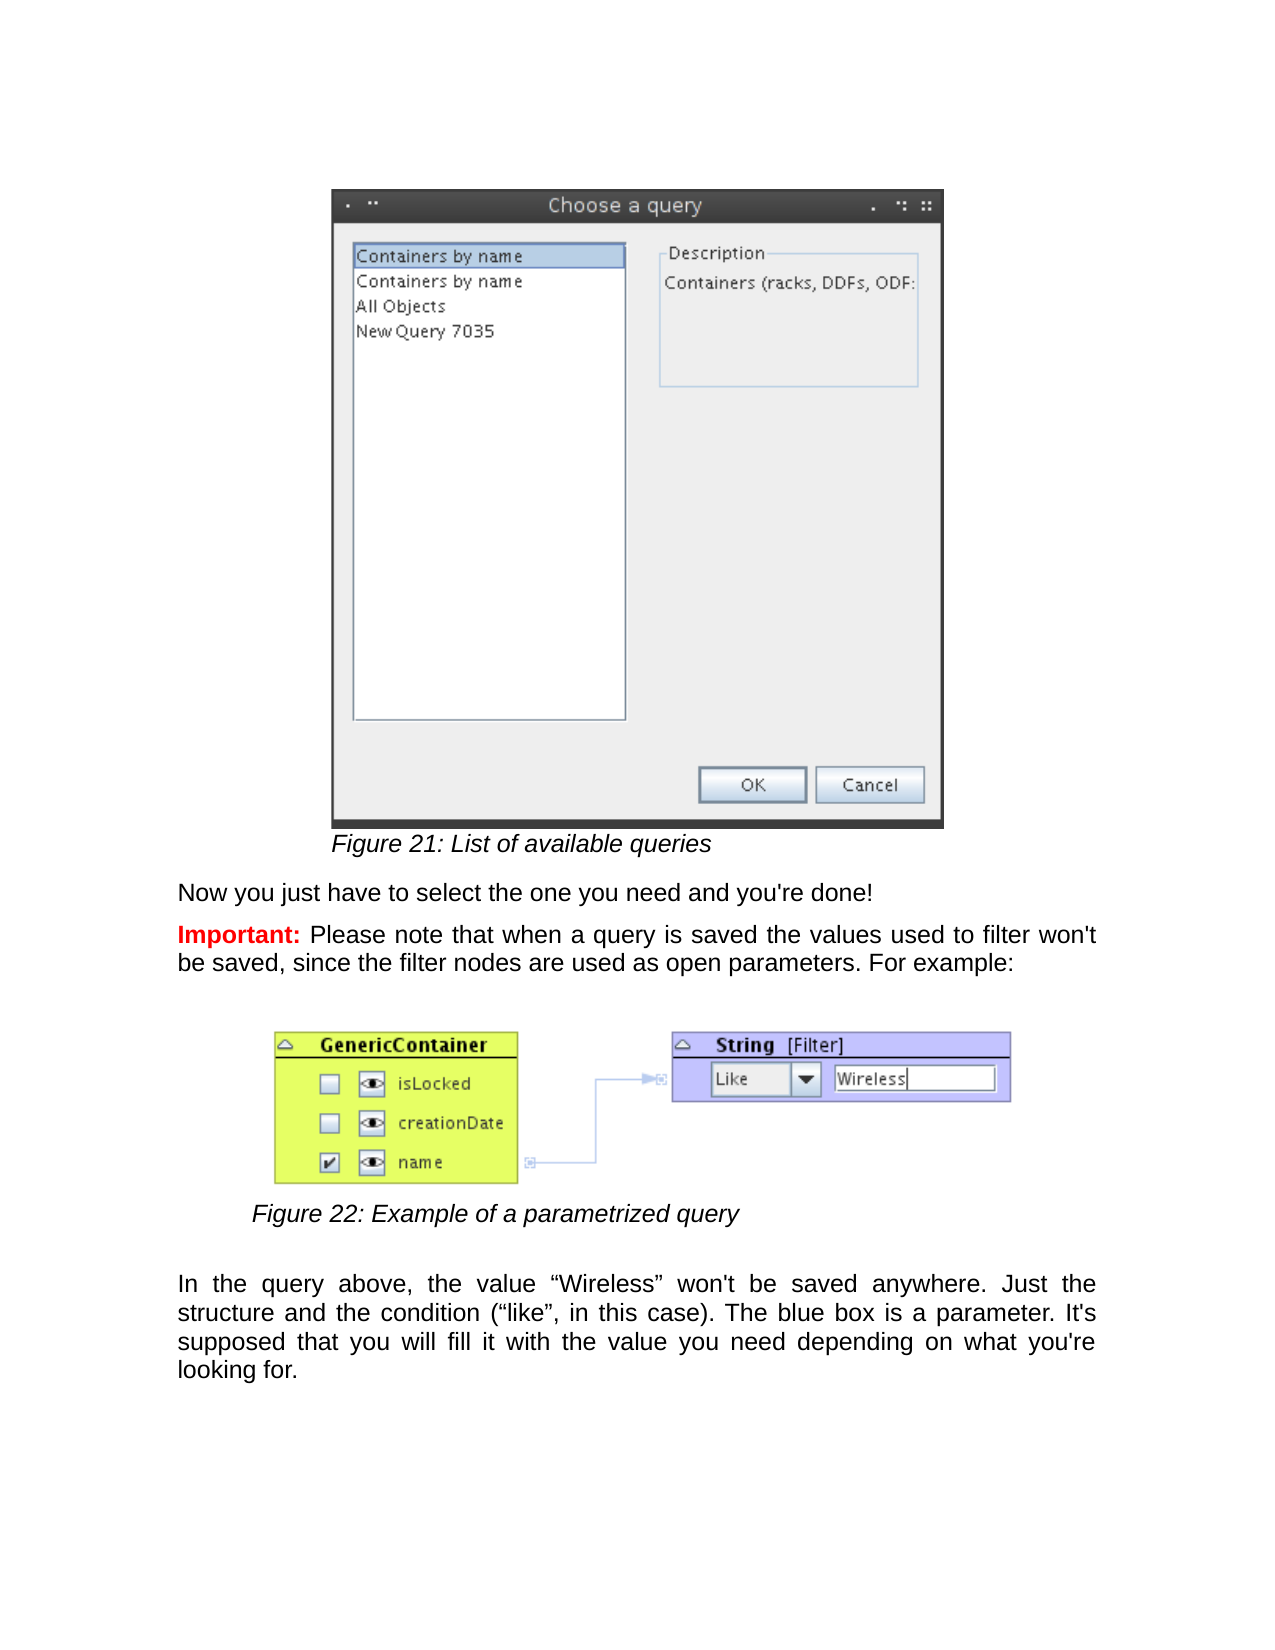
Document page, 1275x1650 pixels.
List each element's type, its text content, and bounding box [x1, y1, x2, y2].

text In the query above, the value “Wireless” won't be saved anywhere. Just the structure and the condition (“like”, in this case). The blue box is a parameter. It's supposed that you will fill it with the value you need depending on what you're looking for. [177, 1269, 1098, 1384]
text Figure 21: List of available queries [331, 829, 944, 858]
text Figure 22: Example of a parametrized query [252, 1200, 1023, 1228]
text Important: Please note that when a query is saved the values used to filter won't be saved, since the filter nodes are used as open parameters. For example: [177, 920, 1098, 977]
picture [251, 1002, 1024, 1200]
picture [331, 189, 944, 829]
text Now you just have to select the one you need and you're done! [177, 878, 1098, 907]
